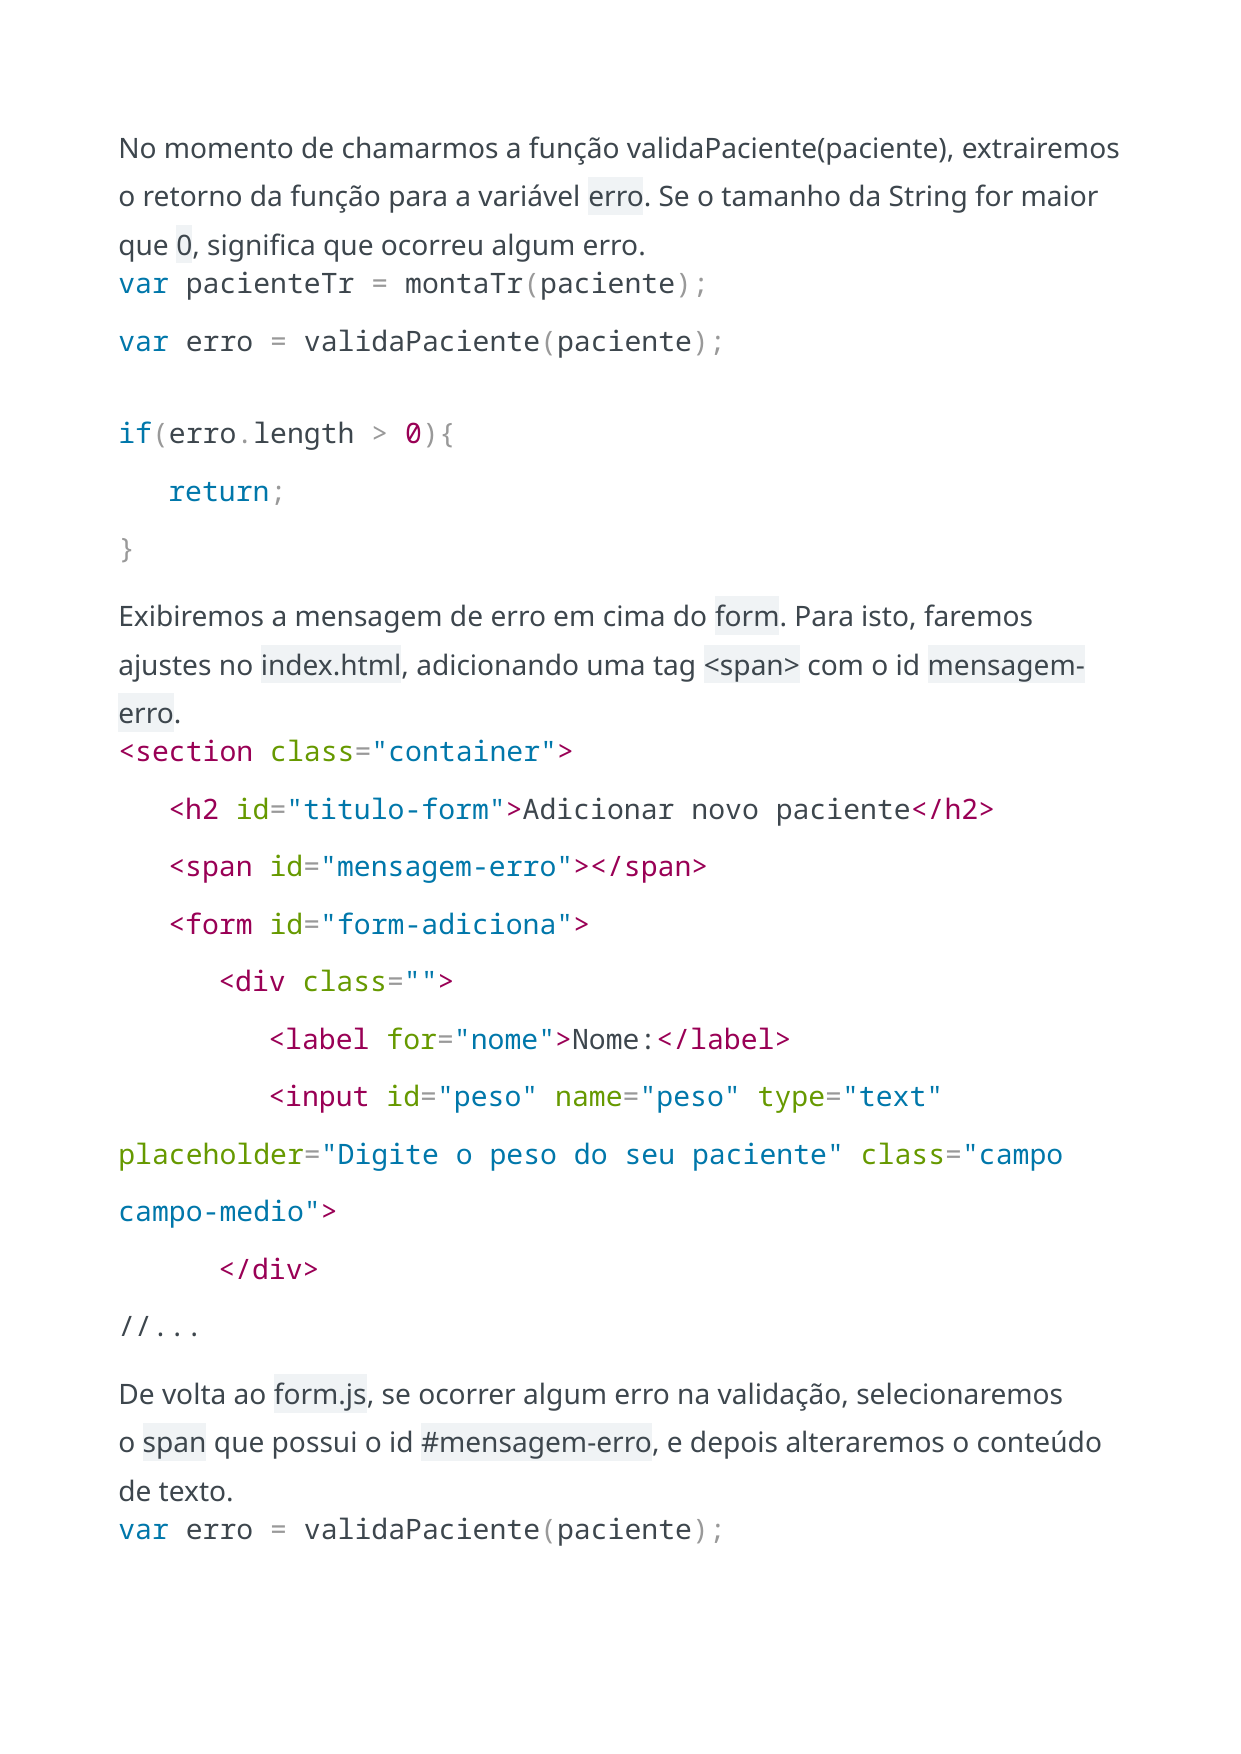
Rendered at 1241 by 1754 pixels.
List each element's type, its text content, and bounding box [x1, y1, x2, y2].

text var pacienteTr = montaTr(paciente); [118, 263, 1122, 302]
text //... [118, 1307, 1122, 1345]
text De volta ao form.js, se ocorrer algum erro na validação, selecionaremos o span que possui o id #mensagem-erro, e depois alteraremos o conteúdo de texto. [118, 1364, 1122, 1509]
text if(erro.length > 0){ [118, 414, 1122, 452]
text var erro = validaPaciente(paciente); [118, 321, 1122, 359]
text Exibiremos a mensagem de erro em cima do form. Para isto, faremos ajustes no index.html, adicionando uma tag <span> com o id mensagem-erro. [118, 586, 1122, 732]
text <h2 id="titulo-form">Adicionar novo paciente</h2> [118, 789, 1122, 827]
text No momento de chamarmos a função validaPaciente(paciente), extrairemos o retorno da função para a variável erro. Se o tamanho da String for maior que 0, significa que ocorreu algum erro. [118, 118, 1122, 263]
text <input id="peso" name="peso" type="text" placeholder="Digite o peso do seu paciente" class="campo campo-medio"> [118, 1077, 1122, 1230]
text <span id="mensagem-erro"></span> [118, 847, 1122, 885]
text } [118, 529, 1122, 567]
text <div class=""> [118, 962, 1122, 1000]
text <label for="nome">Nome:</label> [118, 1019, 1122, 1057]
text var erro = validaPaciente(paciente); [118, 1509, 1122, 1548]
text <section class="container"> [118, 732, 1122, 770]
text </div> [118, 1249, 1122, 1287]
text <form id="form-adiciona"> [118, 904, 1122, 942]
text return; [118, 471, 1122, 510]
